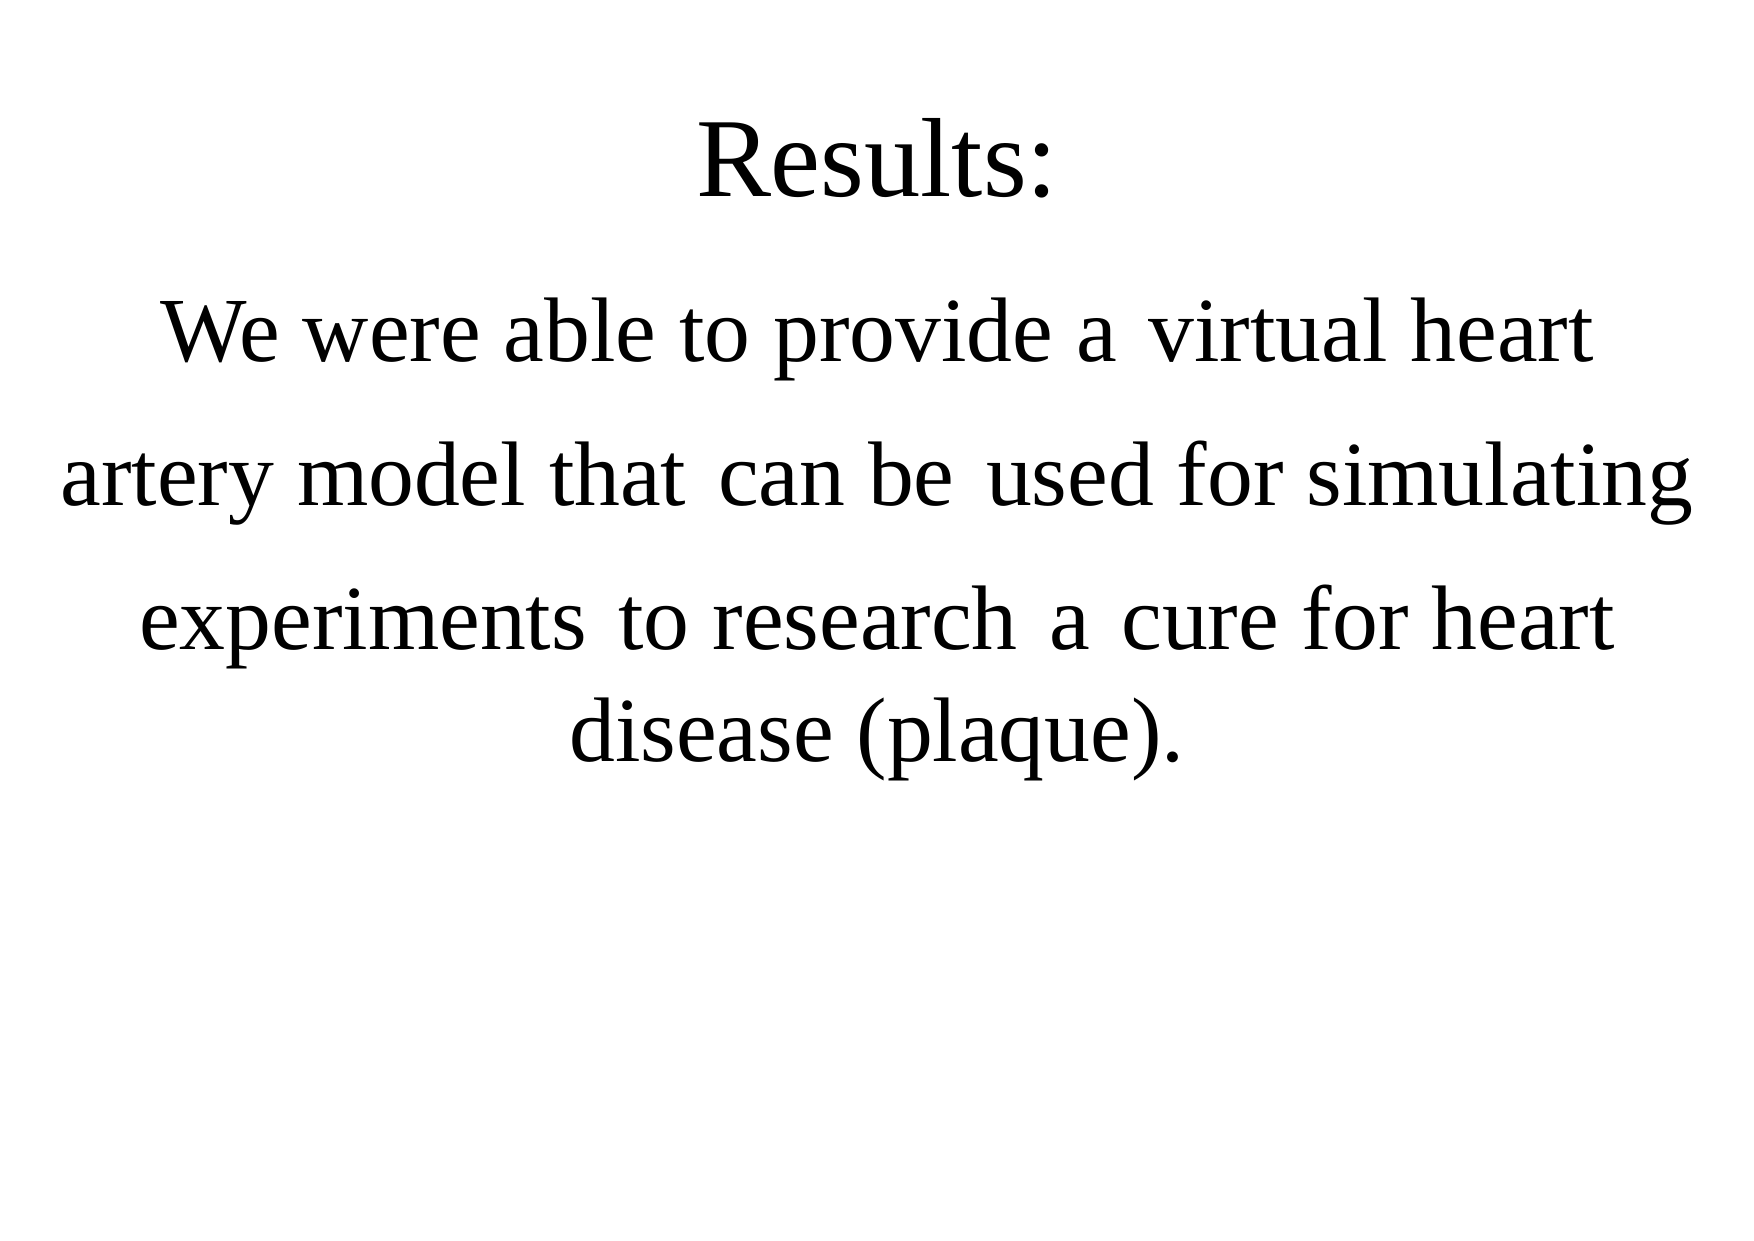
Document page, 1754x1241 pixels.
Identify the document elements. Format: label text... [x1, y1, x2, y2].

text Results: [56, 91, 1698, 221]
text We were able to provide a virtual heart artery model that can be used for simulating experiments to research a cure for heart disease (plaque). [56, 245, 1698, 782]
